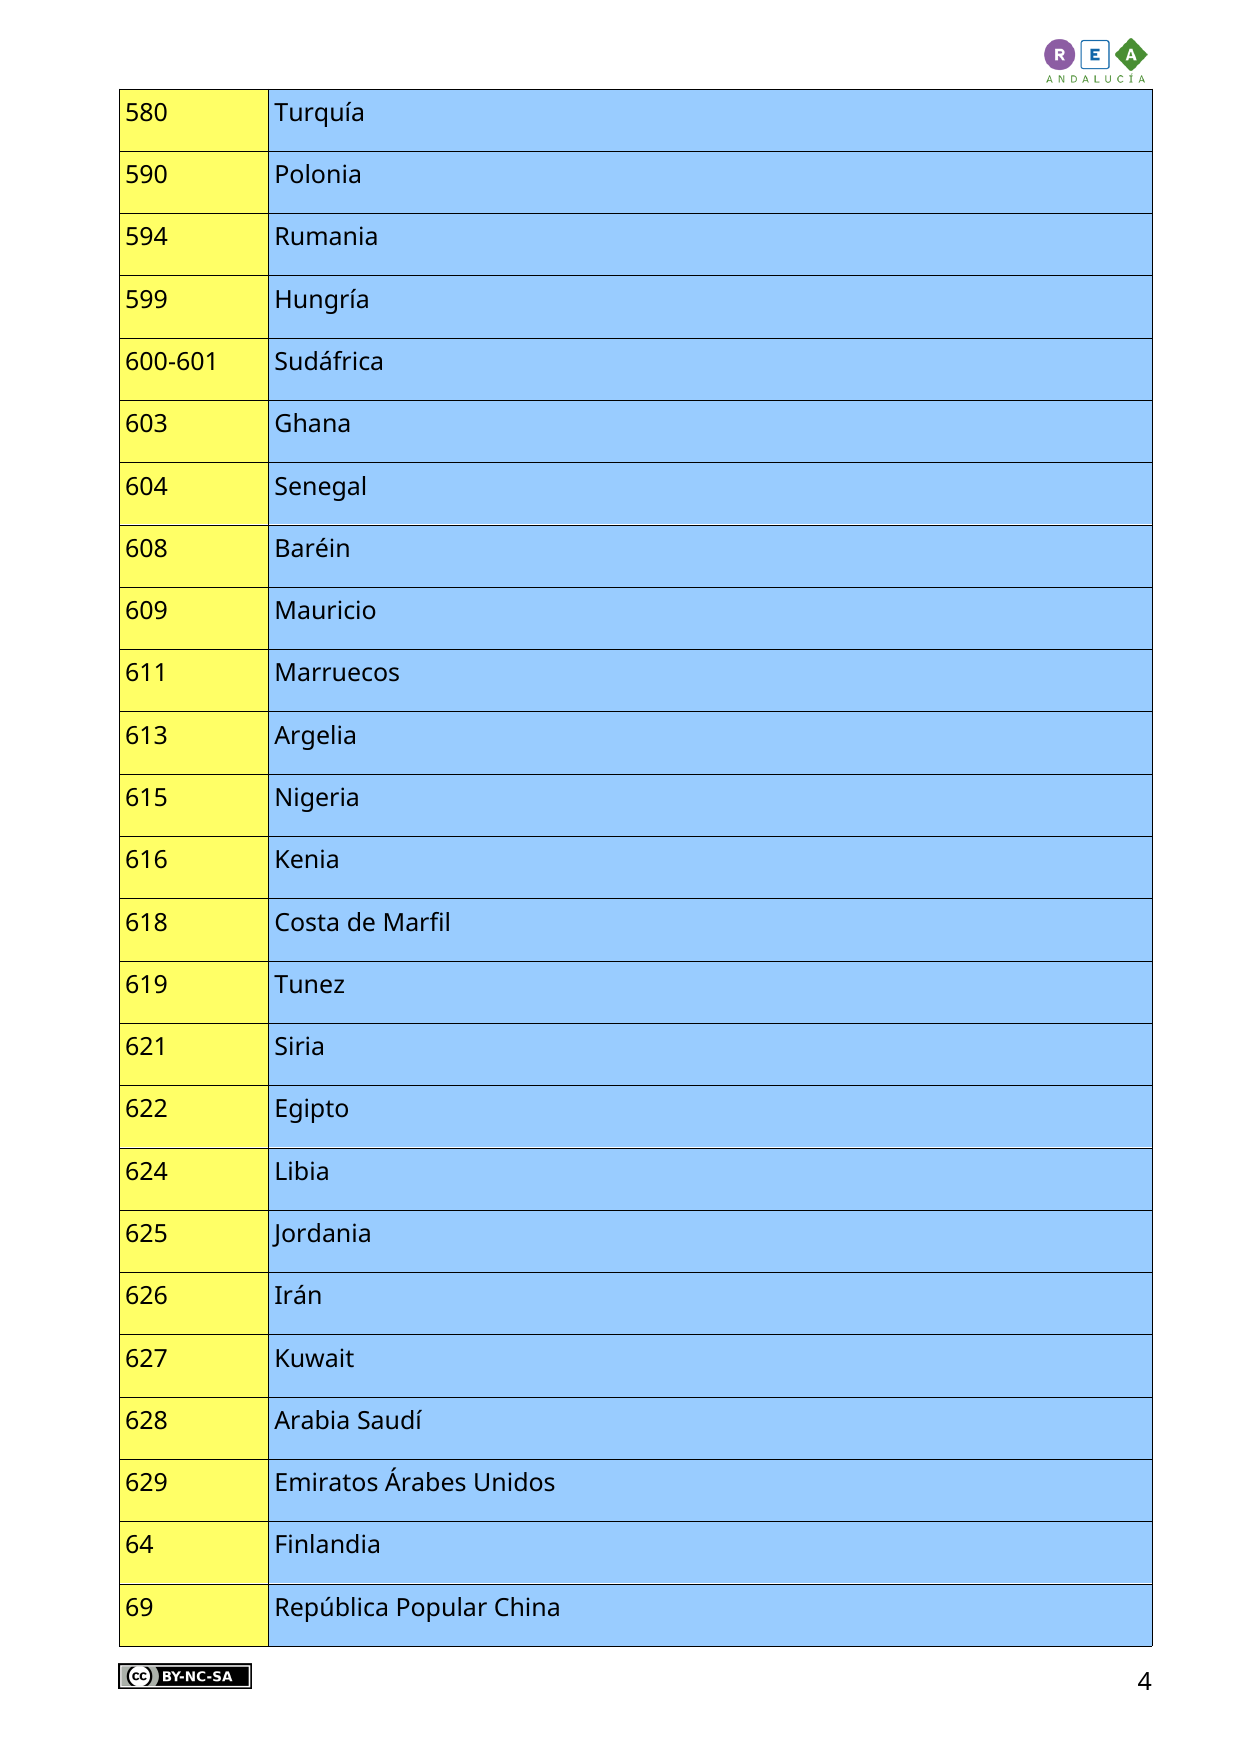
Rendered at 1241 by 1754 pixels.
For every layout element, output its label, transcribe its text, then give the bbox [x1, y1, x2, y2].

table_cell Hungría [269, 276, 1152, 338]
table_cell 624 [120, 1149, 268, 1210]
table_cell República Popular China [269, 1585, 1152, 1646]
table_cell 608 [120, 526, 268, 587]
table_cell Turquía [269, 90, 1152, 151]
table_cell Nigeria [269, 775, 1152, 836]
picture [1039, 33, 1152, 88]
table_cell 621 [120, 1024, 268, 1085]
table_cell 629 [120, 1460, 268, 1521]
table_cell Sudáfrica [269, 339, 1152, 400]
table_cell Baréin [269, 526, 1152, 587]
table_cell 622 [120, 1086, 268, 1147]
table_cell Costa de Marfil [269, 899, 1152, 961]
table_cell Tunez [269, 962, 1152, 1023]
table_cell Mauricio [269, 588, 1152, 649]
table_cell 625 [120, 1211, 268, 1272]
table_cell Kuwait [269, 1335, 1152, 1397]
table_cell 615 [120, 775, 268, 836]
table_cell 69 [120, 1585, 268, 1646]
table_cell Arabia Saudí [269, 1398, 1152, 1459]
table_cell 64 [120, 1522, 268, 1583]
table_cell Siria [269, 1024, 1152, 1085]
table_cell Ghana [269, 401, 1152, 462]
table_cell 628 [120, 1398, 268, 1459]
table_cell 603 [120, 401, 268, 462]
table_cell 627 [120, 1335, 268, 1397]
table_cell 600-601 [120, 339, 268, 400]
table_cell Kenia [269, 837, 1152, 898]
picture [118, 1663, 536, 1698]
table_cell Marruecos [269, 650, 1152, 711]
table_cell 580 [120, 90, 268, 151]
table_cell 618 [120, 899, 268, 961]
table_cell 616 [120, 837, 268, 898]
table_cell 604 [120, 463, 268, 524]
table_cell Libia [269, 1149, 1152, 1210]
table_cell Rumania [269, 214, 1152, 275]
table_cell Polonia [269, 152, 1152, 213]
table_cell 594 [120, 214, 268, 275]
table_cell Jordania [269, 1211, 1152, 1272]
table_cell 613 [120, 712, 268, 774]
table_cell 590 [120, 152, 268, 213]
table_cell 611 [120, 650, 268, 711]
table_cell Finlandia [269, 1522, 1152, 1583]
table_cell 619 [120, 962, 268, 1023]
table_cell Senegal [269, 463, 1152, 524]
table_cell Emiratos Árabes Unidos [269, 1460, 1152, 1521]
table_cell Irán [269, 1273, 1152, 1334]
table_cell Egipto [269, 1086, 1152, 1147]
table_cell 609 [120, 588, 268, 649]
table_cell 599 [120, 276, 268, 338]
table_cell Argelia [269, 712, 1152, 774]
table_cell 626 [120, 1273, 268, 1334]
